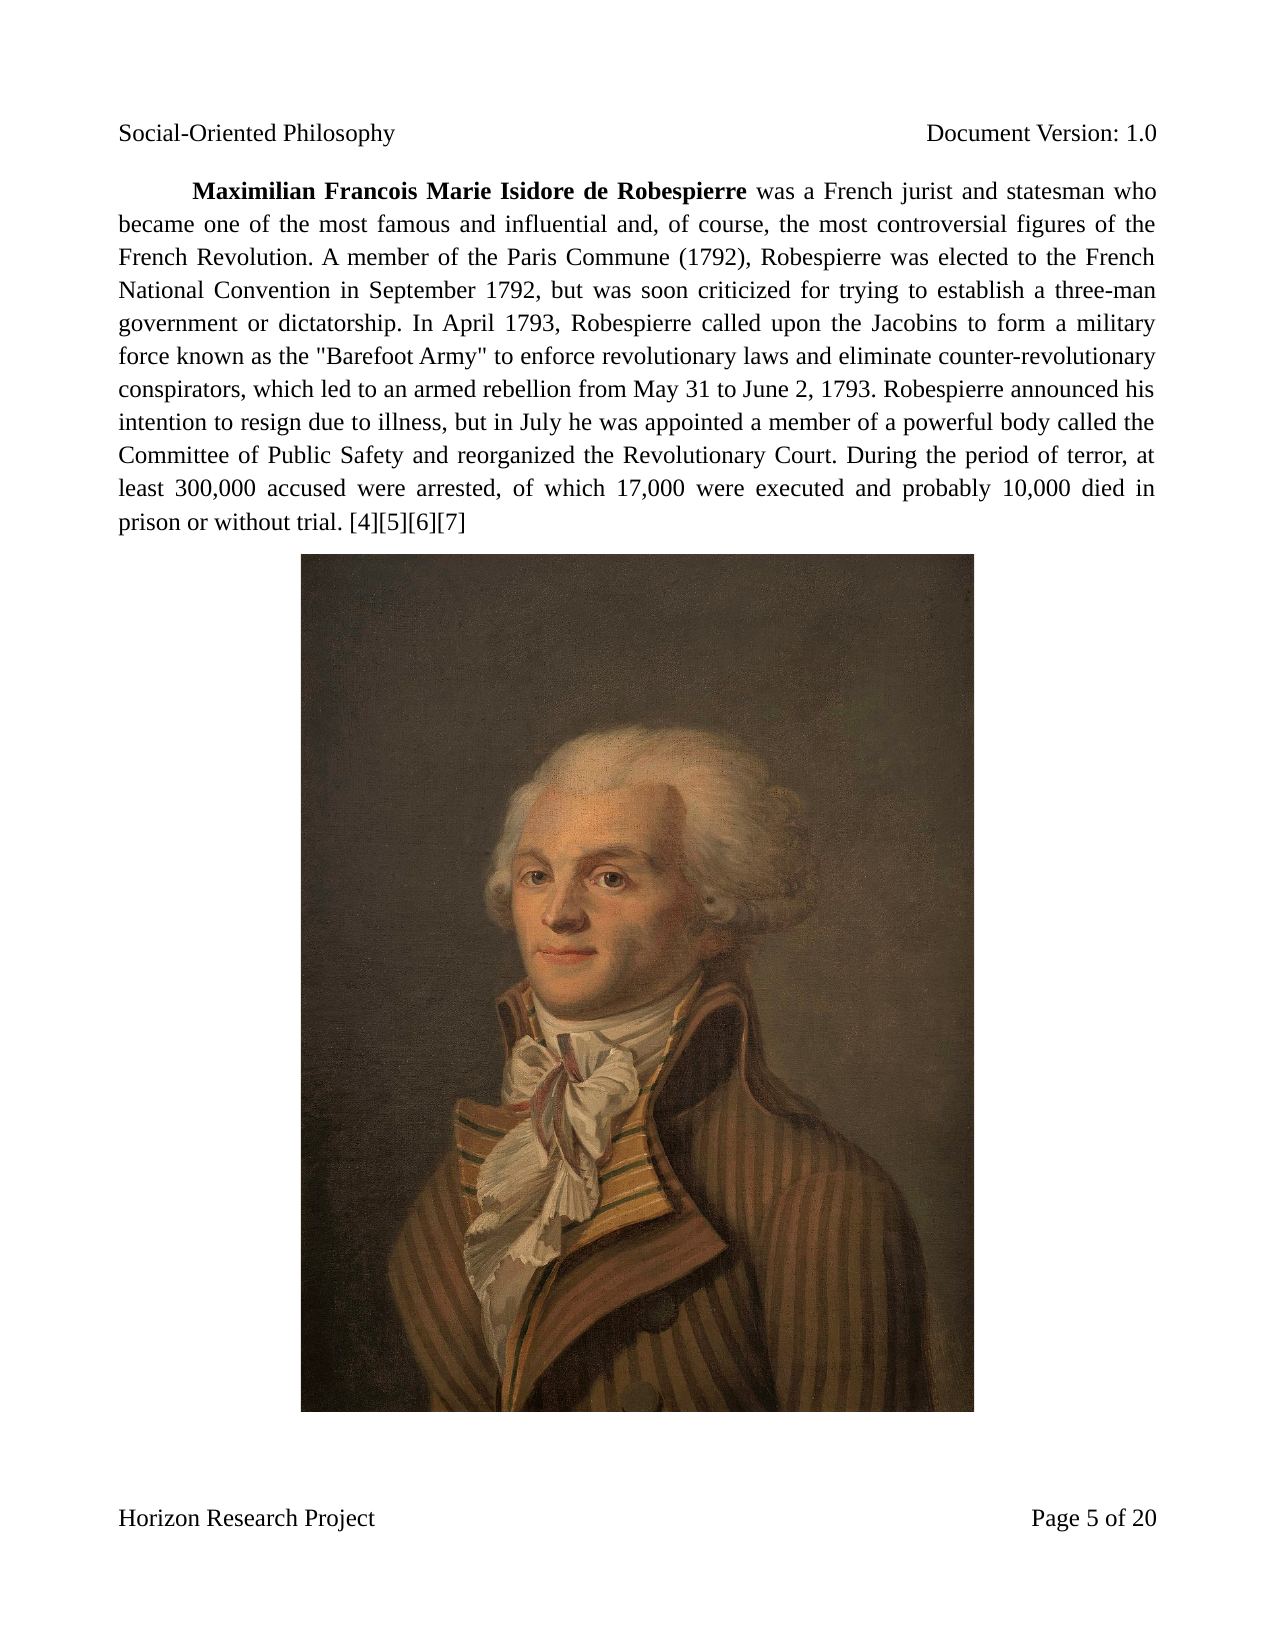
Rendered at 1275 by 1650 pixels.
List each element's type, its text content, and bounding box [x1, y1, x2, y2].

text Maximilian Francois Marie Isidore de Robespierre was a French jurist and statesman who became one of the most famous and influential and, of course, the most controversial figures of the French Revolution. A member of the Paris Commune (1792), Robespierre was elected to the French National Convention in September 1792, but was soon criticized for trying to establish a three-man government or dictatorship. In April 1793, Robespierre called upon the Jacobins to form a military force known as the "Barefoot Army" to enforce revolutionary laws and eliminate counter-revolutionary conspirators, which led to an armed rebellion from May 31 to June 2, 1793. Robespierre announced his intention to resign due to illness, but in July he was appointed a member of a powerful body called the Committee of Public Safety and reorganized the Revolutionary Court. During the period of terror, at least 300,000 accused were arrested, of which 17,000 were executed and probably 10,000 died in prison or without trial. [4][5][6][7] [118, 176, 1157, 535]
picture [300, 554, 975, 1412]
